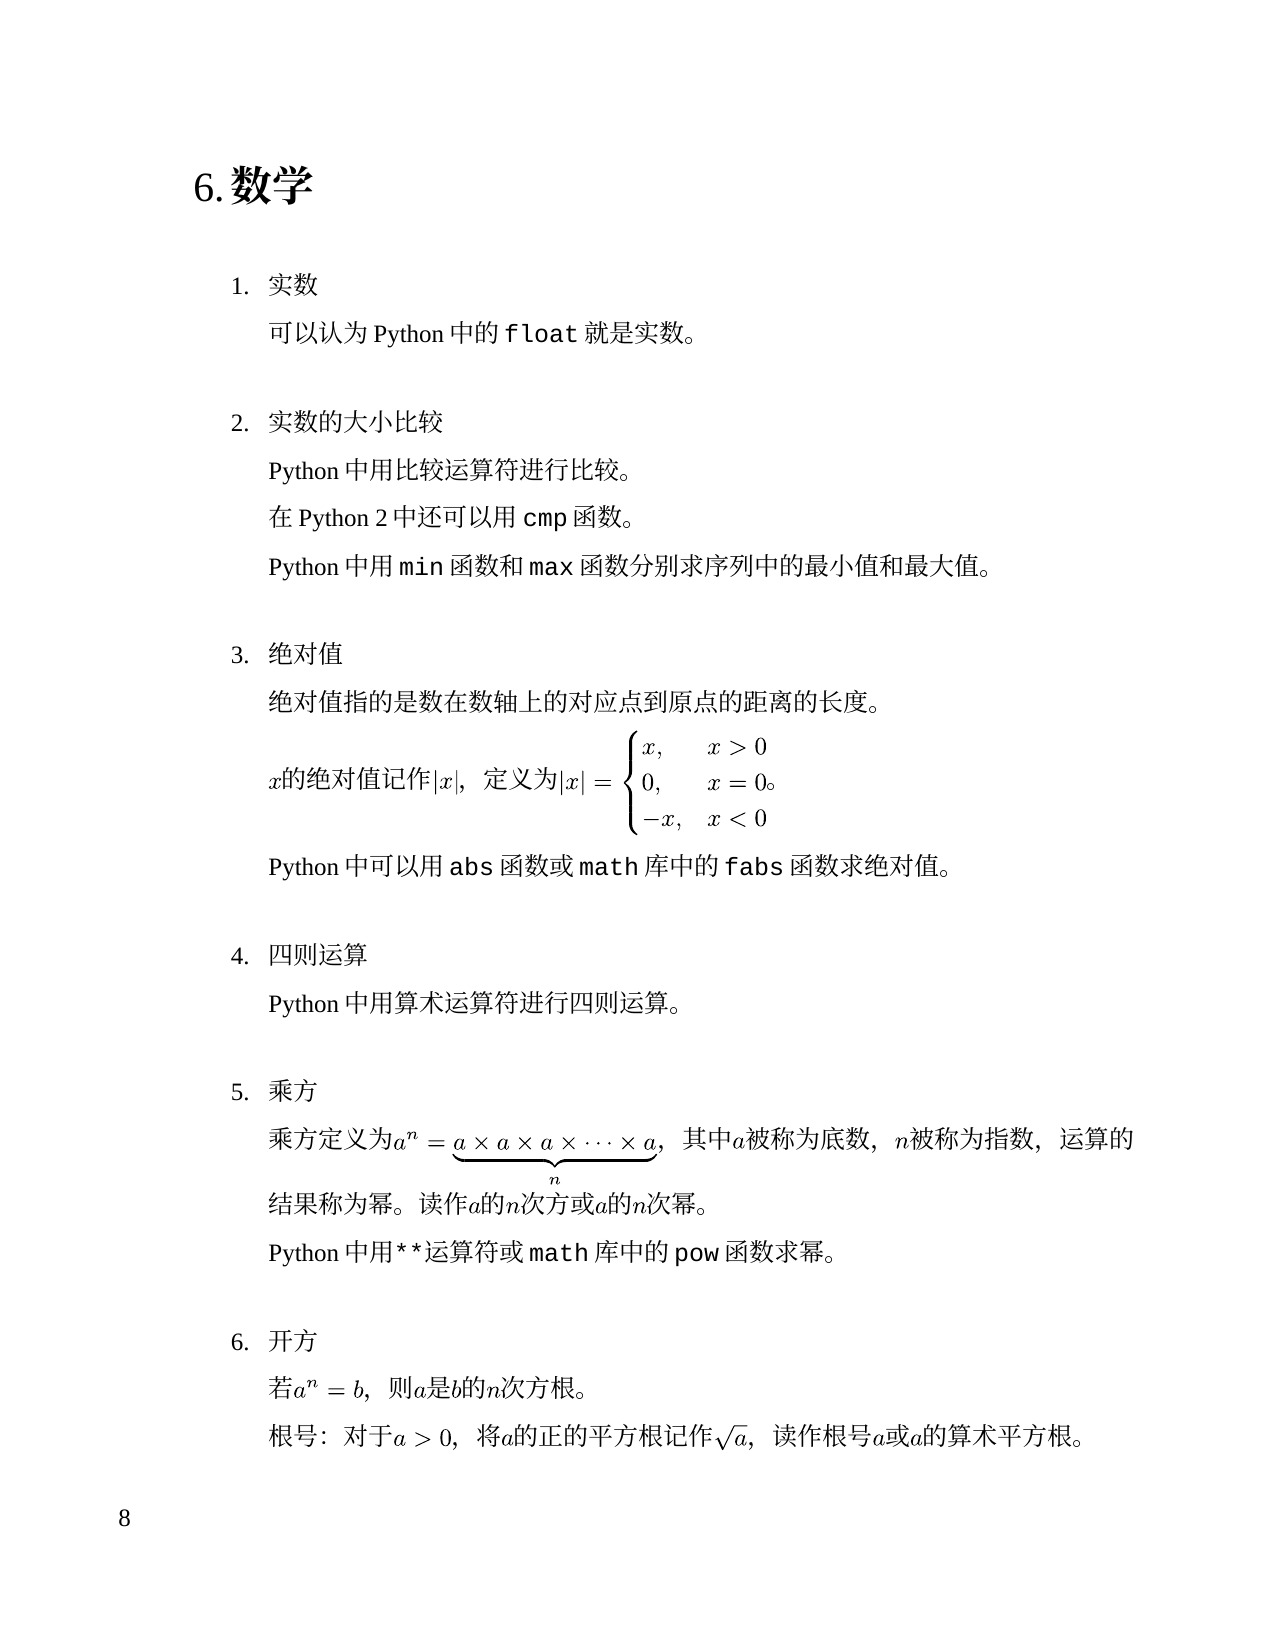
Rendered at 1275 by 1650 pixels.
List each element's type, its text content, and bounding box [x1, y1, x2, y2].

list Python中可以用abs函数或math库中的fabs函数求绝对值。 [231, 847, 1157, 883]
list 乘方定义为，其中被称为底数，被称为指数，运算的结果称为幂。读作的次方或的次幂。 [231, 1120, 1157, 1221]
list Python中用比较运算符进行比较。 [231, 450, 1157, 486]
list 开方 [231, 1321, 1157, 1357]
list 实数的大小比较 [231, 402, 1157, 438]
list 实数 [231, 266, 1157, 302]
list Python中用min函数和max函数分别求序列中的最小值和最大值。 [231, 546, 1157, 582]
list 的绝对值记作，定义为 [231, 731, 634, 835]
list 四则运算 [231, 936, 1157, 972]
list 绝对值指的是数在数轴上的对应点到原点的距离的长度。 [231, 683, 1157, 719]
list 若，则是的次方根。 [231, 1369, 1157, 1405]
list 。 [638, 731, 1157, 835]
list 在Python 2中还可以用cmp函数。 [231, 498, 1157, 534]
list 乘方 [231, 1072, 1157, 1108]
list 根号：对于，将的正的平方根记作，读作根号或的算术平方根。 [231, 1417, 1157, 1453]
list 可以认为Python中的float就是实数。 [231, 314, 1157, 350]
list Python中用算术运算符进行四则运算。 [231, 984, 1157, 1019]
list 绝对值 [231, 635, 1157, 671]
list Python中用**运算符或math库中的pow函数求幂。 [231, 1232, 1157, 1269]
list 数学 [193, 153, 1157, 213]
